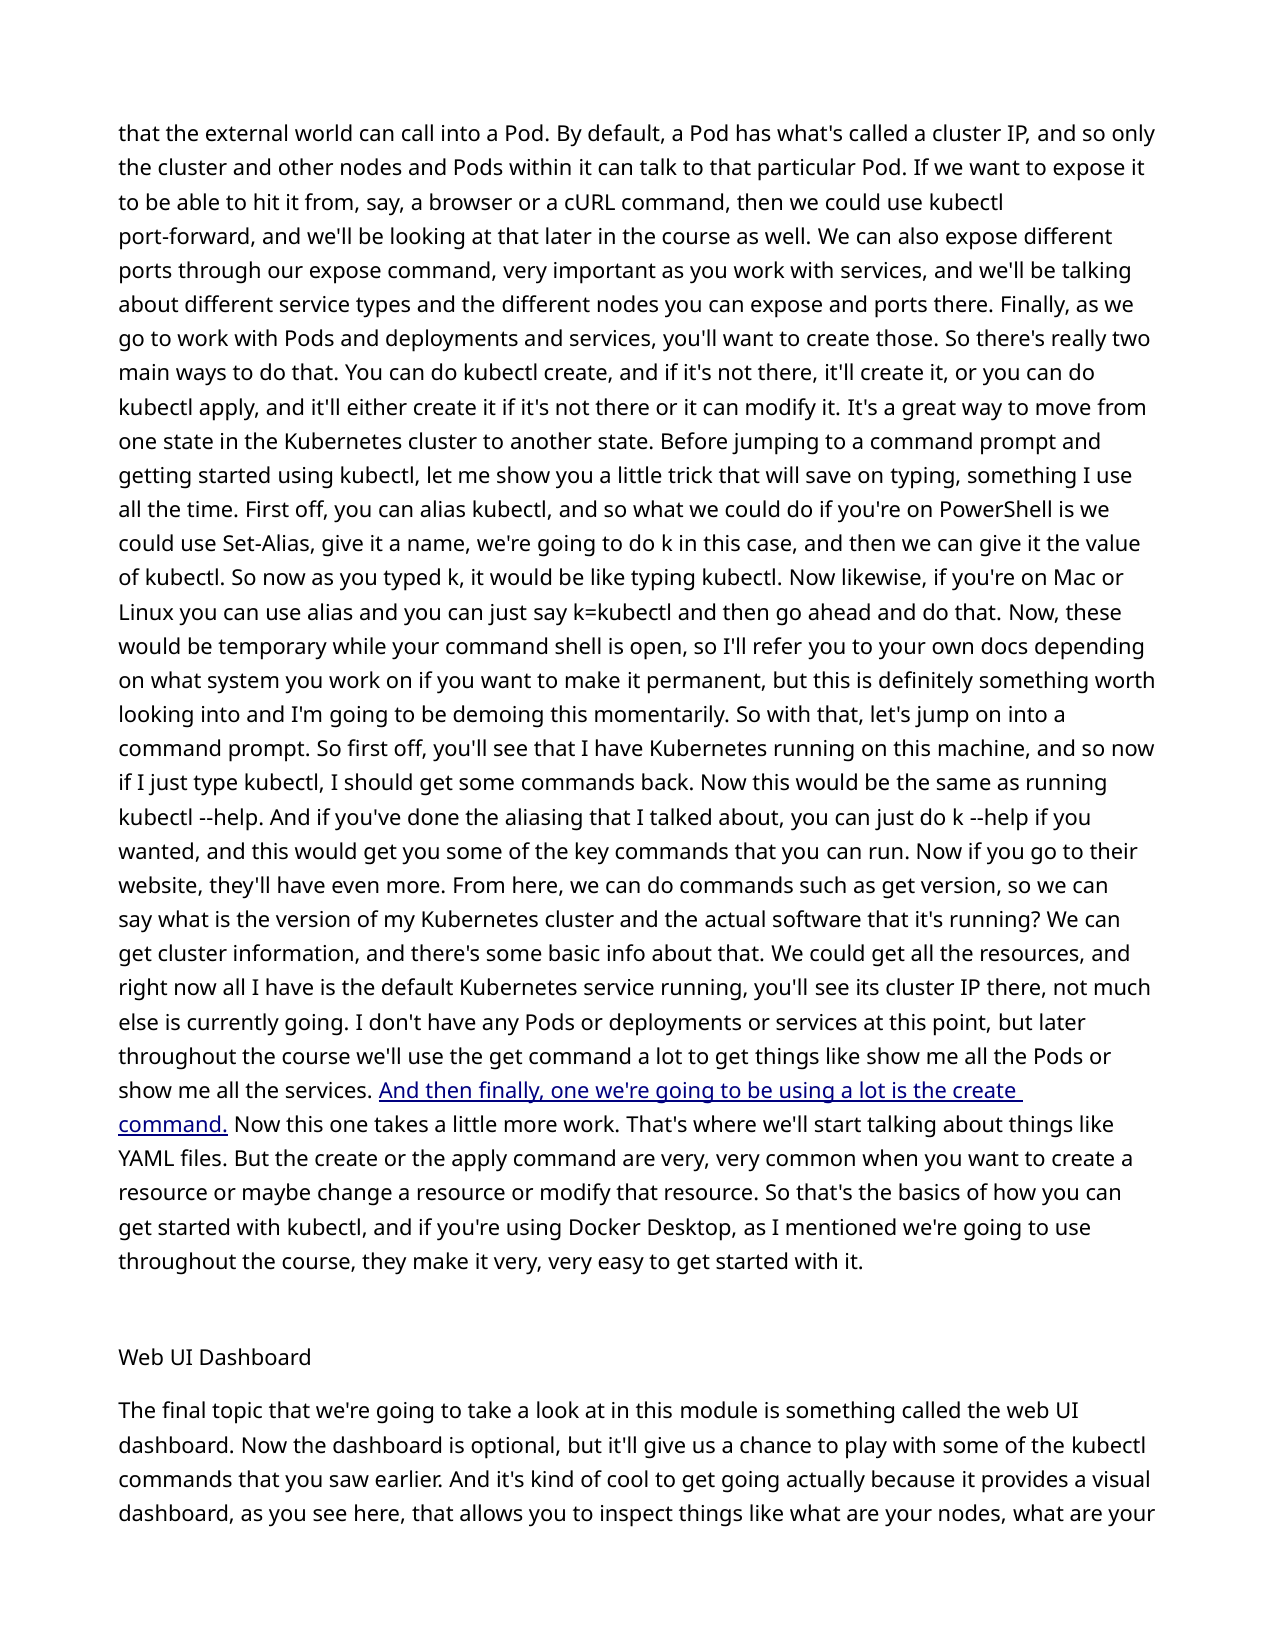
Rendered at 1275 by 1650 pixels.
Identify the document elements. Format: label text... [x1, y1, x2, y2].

text The final topic that we're going to take a look at in this module is something called the web UI dashboard. Now the dashboard is optional, but it'll give us a chance to play with some of the kubectl commands that you saw earlier. And it's kind of cool to get going actually because it provides a visual dashboard, as you see here, that allows you to inspect things like what are your nodes, what are your [118, 1396, 1157, 1528]
subtitle Web UI Dashboard [118, 1342, 1157, 1372]
text that the external world can call into a Pod. By default, a Pod has what's called a cluster IP, and so only the cluster and other nodes and Pods within it can talk to that particular Pod. If we want to expose it to be able to hit it from, say, a browser or a cURL command, then we could use kubectl port‑forward, and we'll be looking at that later in the course as well. We can also expose different ports through our expose command, very important as you work with services, and we'll be talking about different service types and the different nodes you can expose and ports there. Finally, as we go to work with Pods and deployments and services, you'll want to create those. So there's really two main ways to do that. You can do kubectl create, and if it's not there, it'll create it, or you can do kubectl apply, and it'll either create it if it's not there or it can modify it. It's a great way to move from one state in the Kubernetes cluster to another state. Before jumping to a command prompt and getting started using kubectl, let me show you a little trick that will save on typing, something I use all the time. First off, you can alias kubectl, and so what we could do if you're on PowerShell is we could use Set‑Alias, give it a name, we're going to do k in this case, and then we can give it the value of kubectl. So now as you typed k, it would be like typing kubectl. Now likewise, if you're on Mac or Linux you can use alias and you can just say k=kubectl and then go ahead and do that. Now, these would be temporary while your command shell is open, so I'll refer you to your own docs depending on what system you work on if you want to make it permanent, but this is definitely something worth looking into and I'm going to be demoing this momentarily. So with that, let's jump on into a command prompt. So first off, you'll see that I have Kubernetes running on this machine, and so now if I just type kubectl, I should get some commands back. Now this would be the same as running kubectl ‑‑help. And if you've done the aliasing that I talked about, you can just do k ‑‑help if you wanted, and this would get you some of the key commands that you can run. Now if you go to their website, they'll have even more. From here, we can do commands such as get version, so we can say what is the version of my Kubernetes cluster and the actual software that it's running? We can get cluster information, and there's some basic info about that. We could get all the resources, and right now all I have is the default Kubernetes service running, you'll see its cluster IP there, not much else is currently going. I don't have any Pods or deployments or services at this point, but later throughout the course we'll use the get command a lot to get things like show me all the Pods or show me all the services. And then finally, one we're going to be using a lot is the create command. Now this one takes a little more work. That's where we'll start talking about things like YAML files. But the create or the apply command are very, very common when you want to create a resource or maybe change a resource or modify that resource. So that's the basics of how you can get started with kubectl, and if you're using Docker Desktop, as I mentioned we're going to use throughout the course, they make it very, very easy to get started with it. [118, 118, 1157, 1275]
